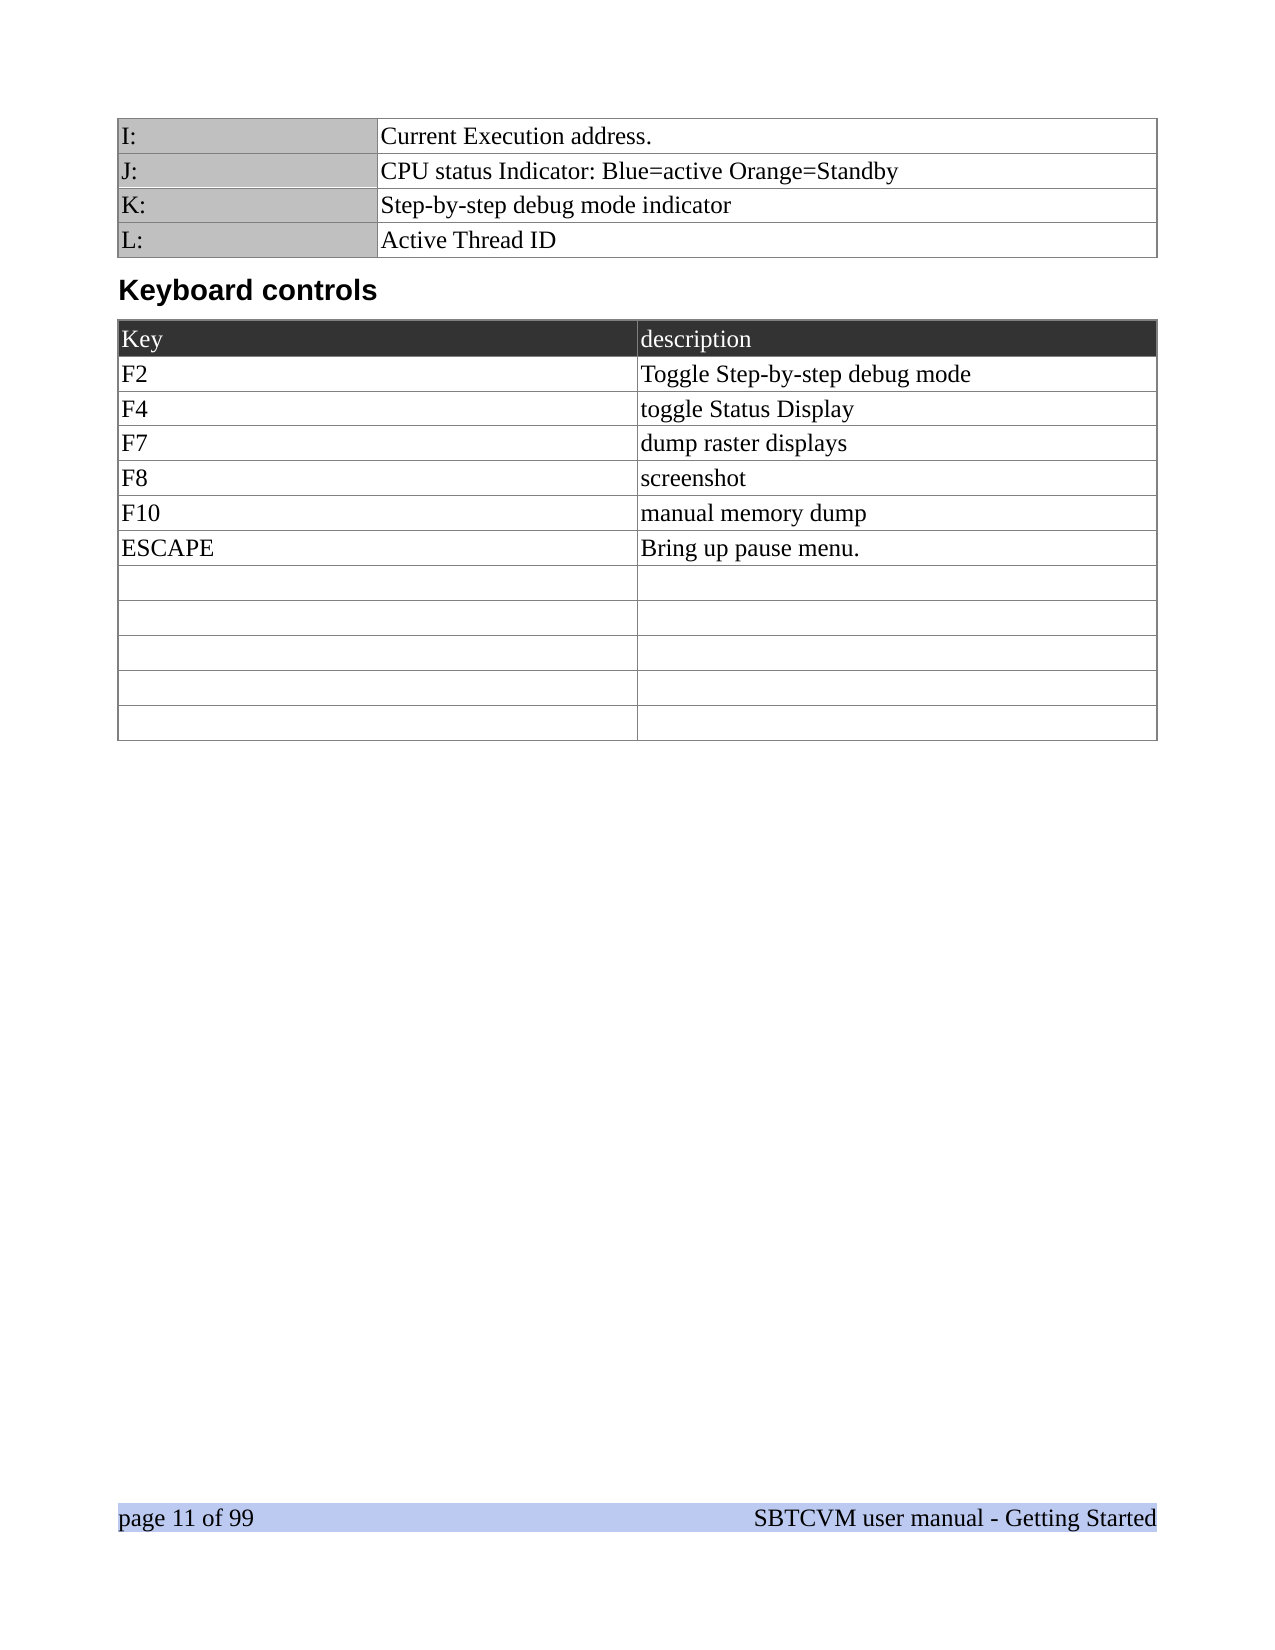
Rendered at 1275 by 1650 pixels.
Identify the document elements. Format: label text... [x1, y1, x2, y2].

table_cell Current Execution address. [378, 119, 1156, 153]
subtitle Keyboard controls [118, 273, 1157, 307]
table_cell L: [119, 223, 377, 257]
table_cell dump raster displays [638, 426, 1156, 460]
table_cell [119, 636, 637, 670]
table_cell [119, 601, 637, 635]
table_cell screenshot [638, 461, 1156, 495]
table_cell Active Thread ID [378, 223, 1156, 257]
table_cell K: [119, 189, 377, 222]
table_cell F7 [119, 426, 637, 460]
table_cell J: [119, 154, 377, 187]
table_cell toggle Status Display [638, 392, 1156, 425]
table_cell I: [119, 119, 377, 153]
table_cell [638, 706, 1156, 739]
table_header description [638, 321, 1156, 356]
table_cell manual memory dump [638, 496, 1156, 530]
table_cell ESCAPE [119, 531, 637, 565]
table_cell F8 [119, 461, 637, 495]
table_cell [638, 566, 1156, 600]
table_cell [638, 636, 1156, 670]
table_cell F10 [119, 496, 637, 530]
table_cell CPU status Indicator: Blue=active Orange=Standby [378, 154, 1156, 187]
table_cell [119, 706, 637, 739]
table_cell F2 [119, 357, 637, 391]
table_cell Step-by-step debug mode indicator [378, 189, 1156, 222]
table_cell [119, 566, 637, 600]
table_header Key [119, 321, 637, 356]
table_cell Toggle Step-by-step debug mode [638, 357, 1156, 391]
table_cell F4 [119, 392, 637, 425]
table_cell [638, 671, 1156, 704]
table_cell [638, 601, 1156, 635]
table_cell Bring up pause menu. [638, 531, 1156, 565]
table_cell [119, 671, 637, 704]
